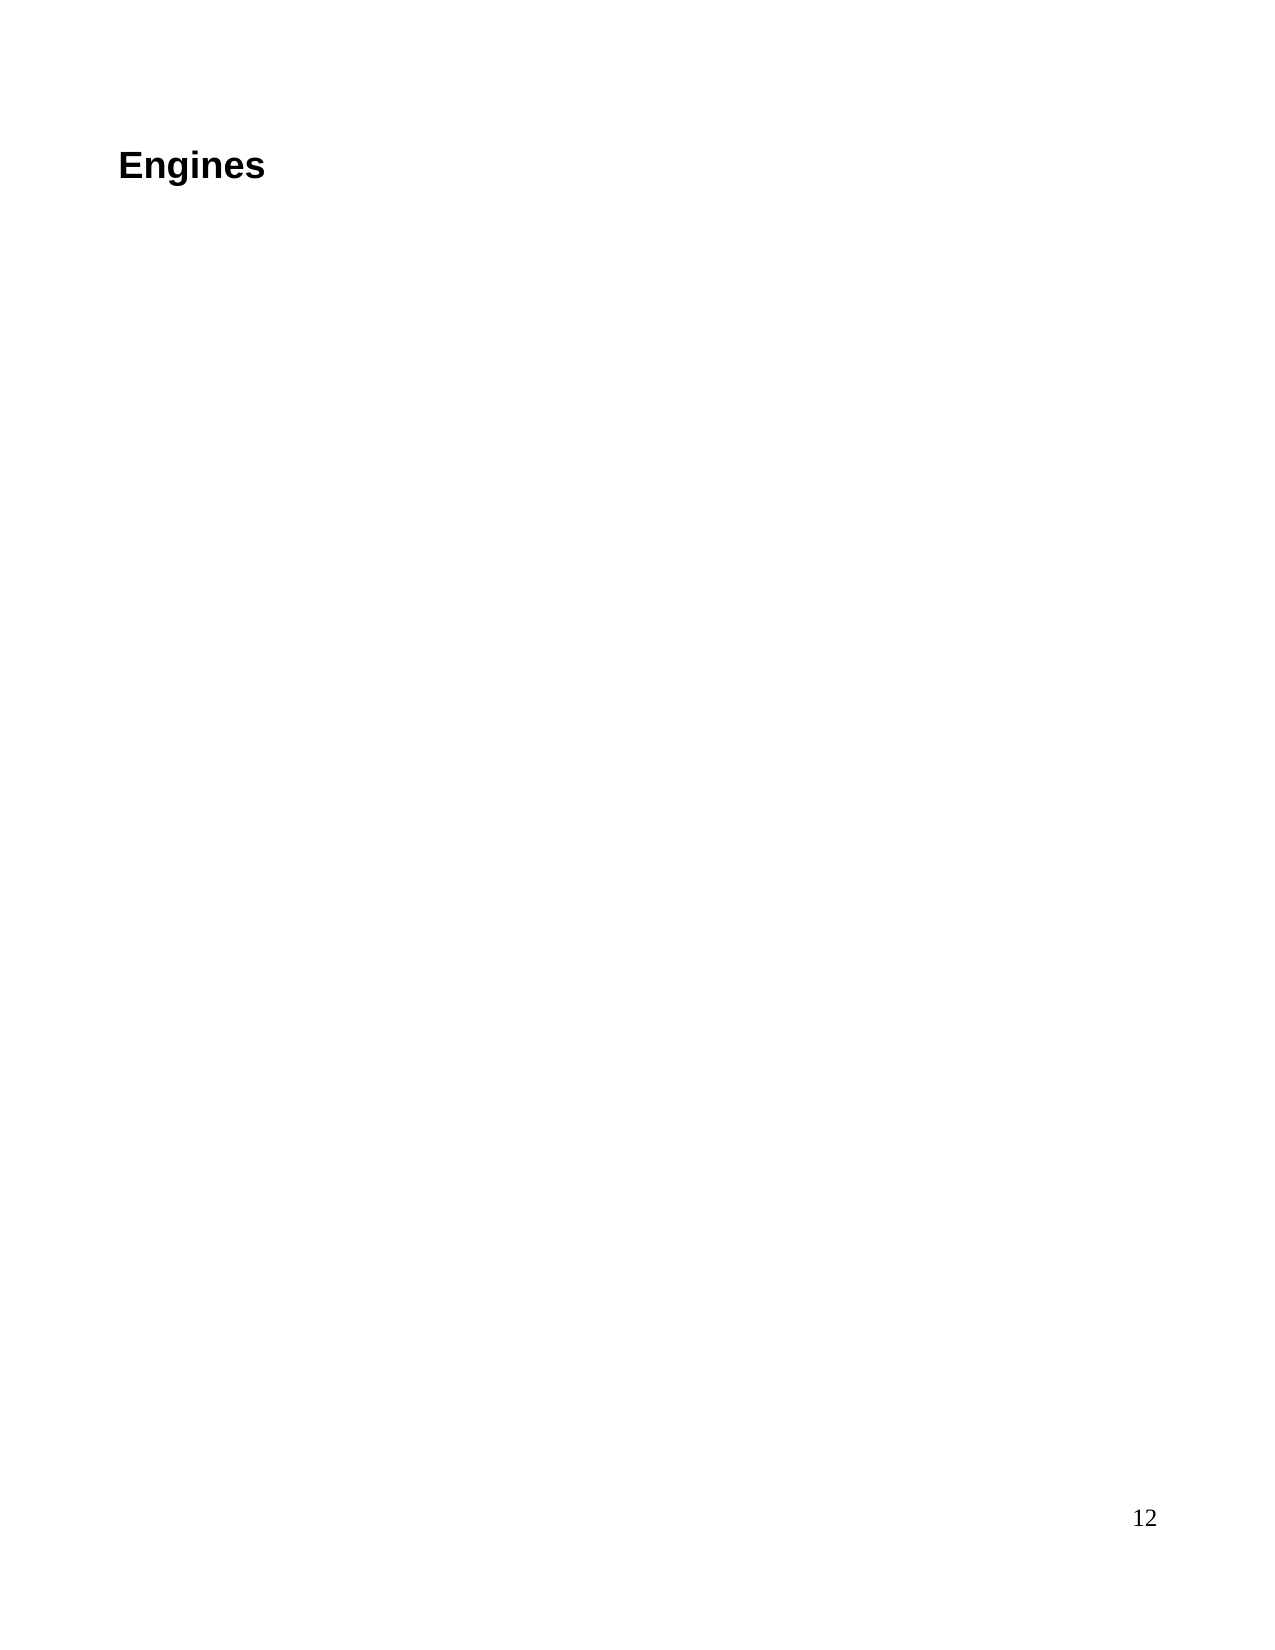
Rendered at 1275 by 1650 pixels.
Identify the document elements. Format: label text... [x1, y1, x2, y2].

subtitle Engines [118, 143, 1157, 187]
